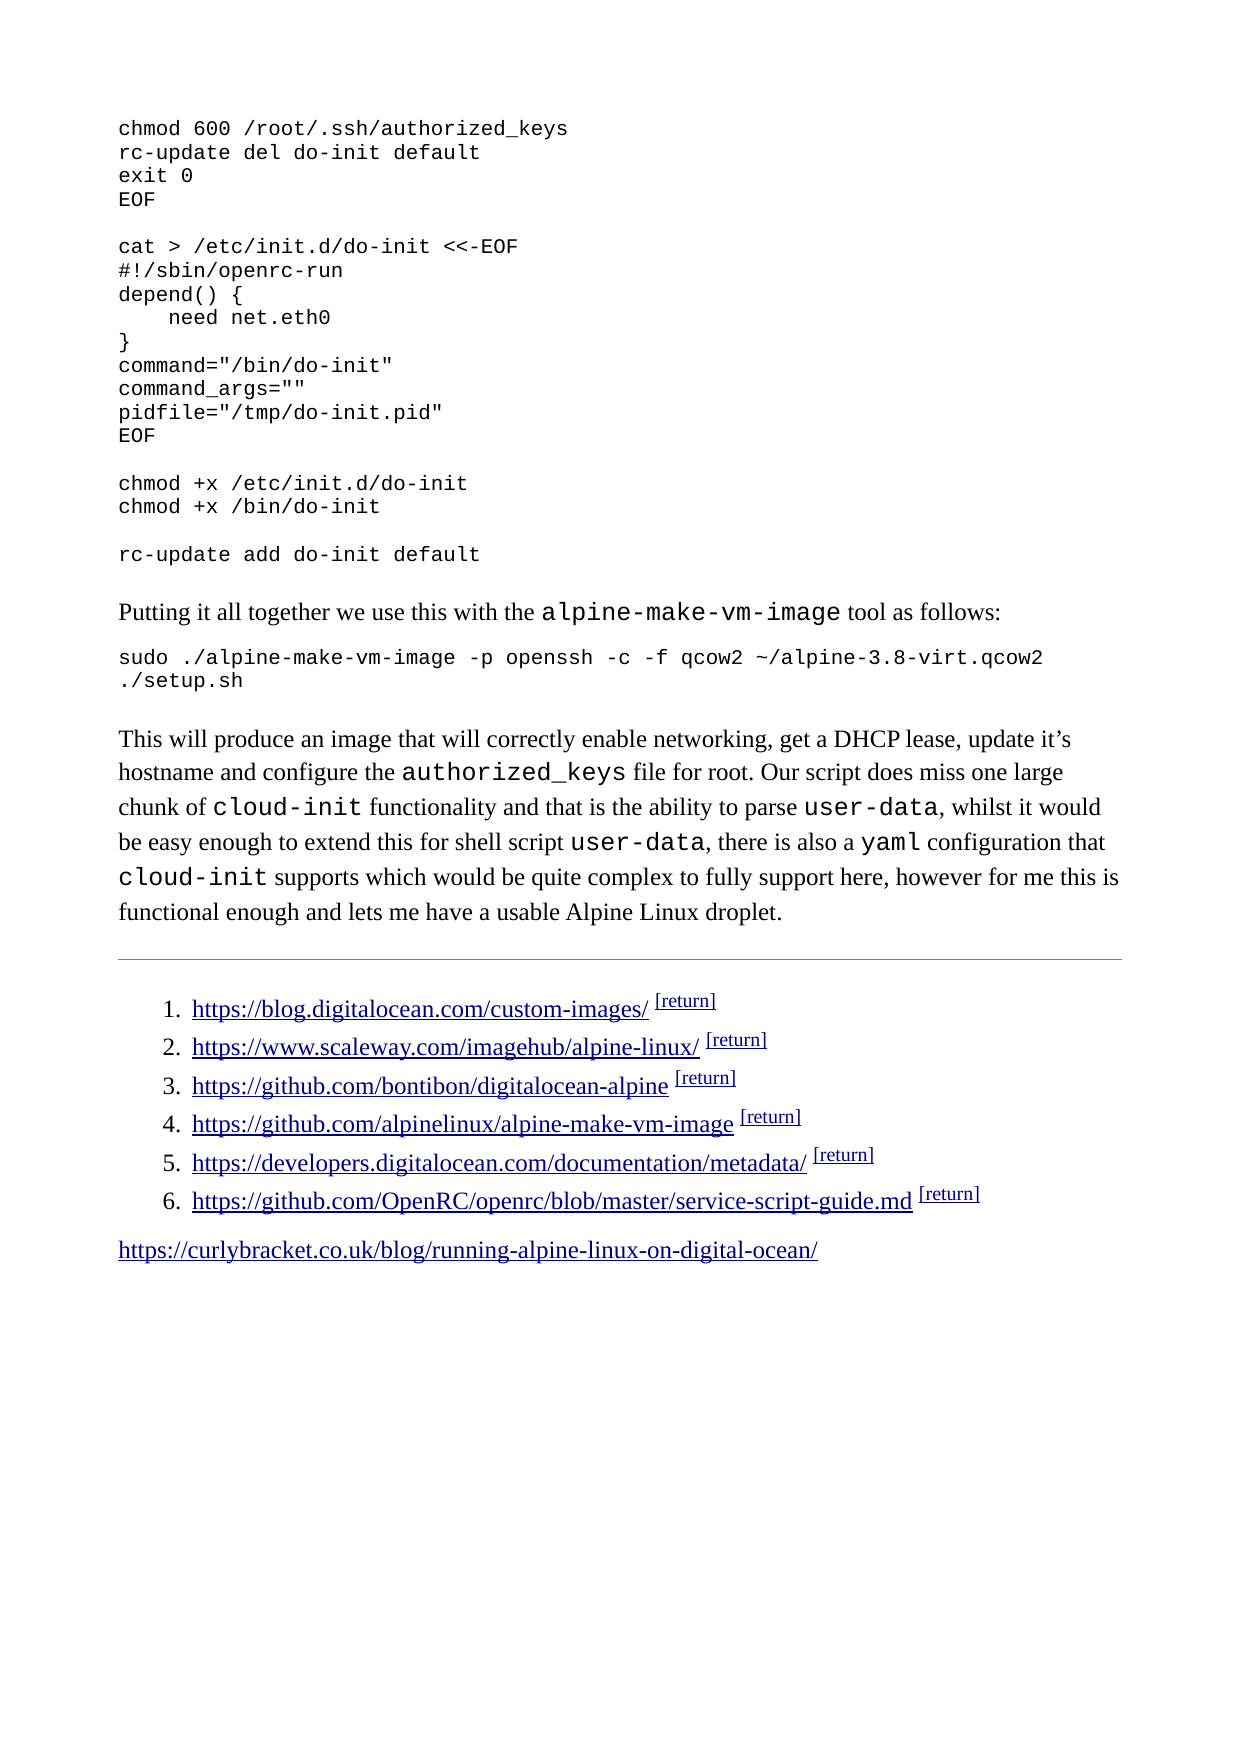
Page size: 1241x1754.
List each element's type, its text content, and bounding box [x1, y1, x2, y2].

text https://curlybracket.co.uk/blog/running-alpine-linux-on-digital-ocean/ [118, 1235, 1122, 1263]
text command_args="" [118, 378, 1122, 402]
text Putting it all together we use this with the alpine-make-vm-image tool as follows: [118, 597, 1122, 628]
text #!/sbin/openrc-run [118, 260, 1122, 284]
list https://www.scaleway.com/imagehub/alpine-linux/ [return] [162, 1027, 1122, 1061]
list https://github.com/OpenRC/openrc/blob/master/service-script-guide.md [return] [162, 1182, 1122, 1215]
text chmod 600 /root/.ssh/authorized_keys [118, 118, 1122, 142]
text chmod +x /etc/init.d/do-init [118, 473, 1122, 496]
text command="/bin/do-init" [118, 354, 1122, 378]
text exit 0 [118, 165, 1122, 189]
text chmod +x /bin/do-init [118, 496, 1122, 520]
text rc-update add do-init default [118, 544, 1122, 567]
list https://blog.digitalocean.com/custom-images/ [return] [162, 989, 1122, 1022]
list https://developers.digitalocean.com/documentation/metadata/ [return] [162, 1143, 1122, 1177]
text } [118, 331, 1122, 354]
text pidfile="/tmp/do-init.pid" [118, 402, 1122, 426]
text depend() { [118, 284, 1122, 307]
list https://github.com/alpinelinux/alpine-make-vm-image [return] [162, 1104, 1122, 1138]
list https://github.com/bontibon/digitalocean-alpine [return] [162, 1066, 1122, 1099]
text rc-update del do-init default [118, 142, 1122, 165]
text This will produce an image that will correctly enable networking, get a DHCP lease, update it’s hostname and configure the authorized_keys file for root. Our script does miss one large chunk of cloud-init functionality and that is the ability to parse user-data, whilst it would be easy enough to extend this for shell script user-data, there is also a yaml configuration that cloud-init supports which would be quite complex to fully support here, however for me this is functional enough and lets me have a usable Alpine Linux droplet. [118, 724, 1122, 926]
text cat > /etc/init.d/do-init <<-EOF [118, 236, 1122, 260]
text sudo ./alpine-make-vm-image -p openssh -c -f qcow2 ~/alpine-3.8-virt.qcow2 ./setup.sh [118, 647, 1122, 694]
text EOF [118, 189, 1122, 213]
text need net.eth0 [118, 307, 1122, 331]
text EOF [118, 426, 1122, 449]
